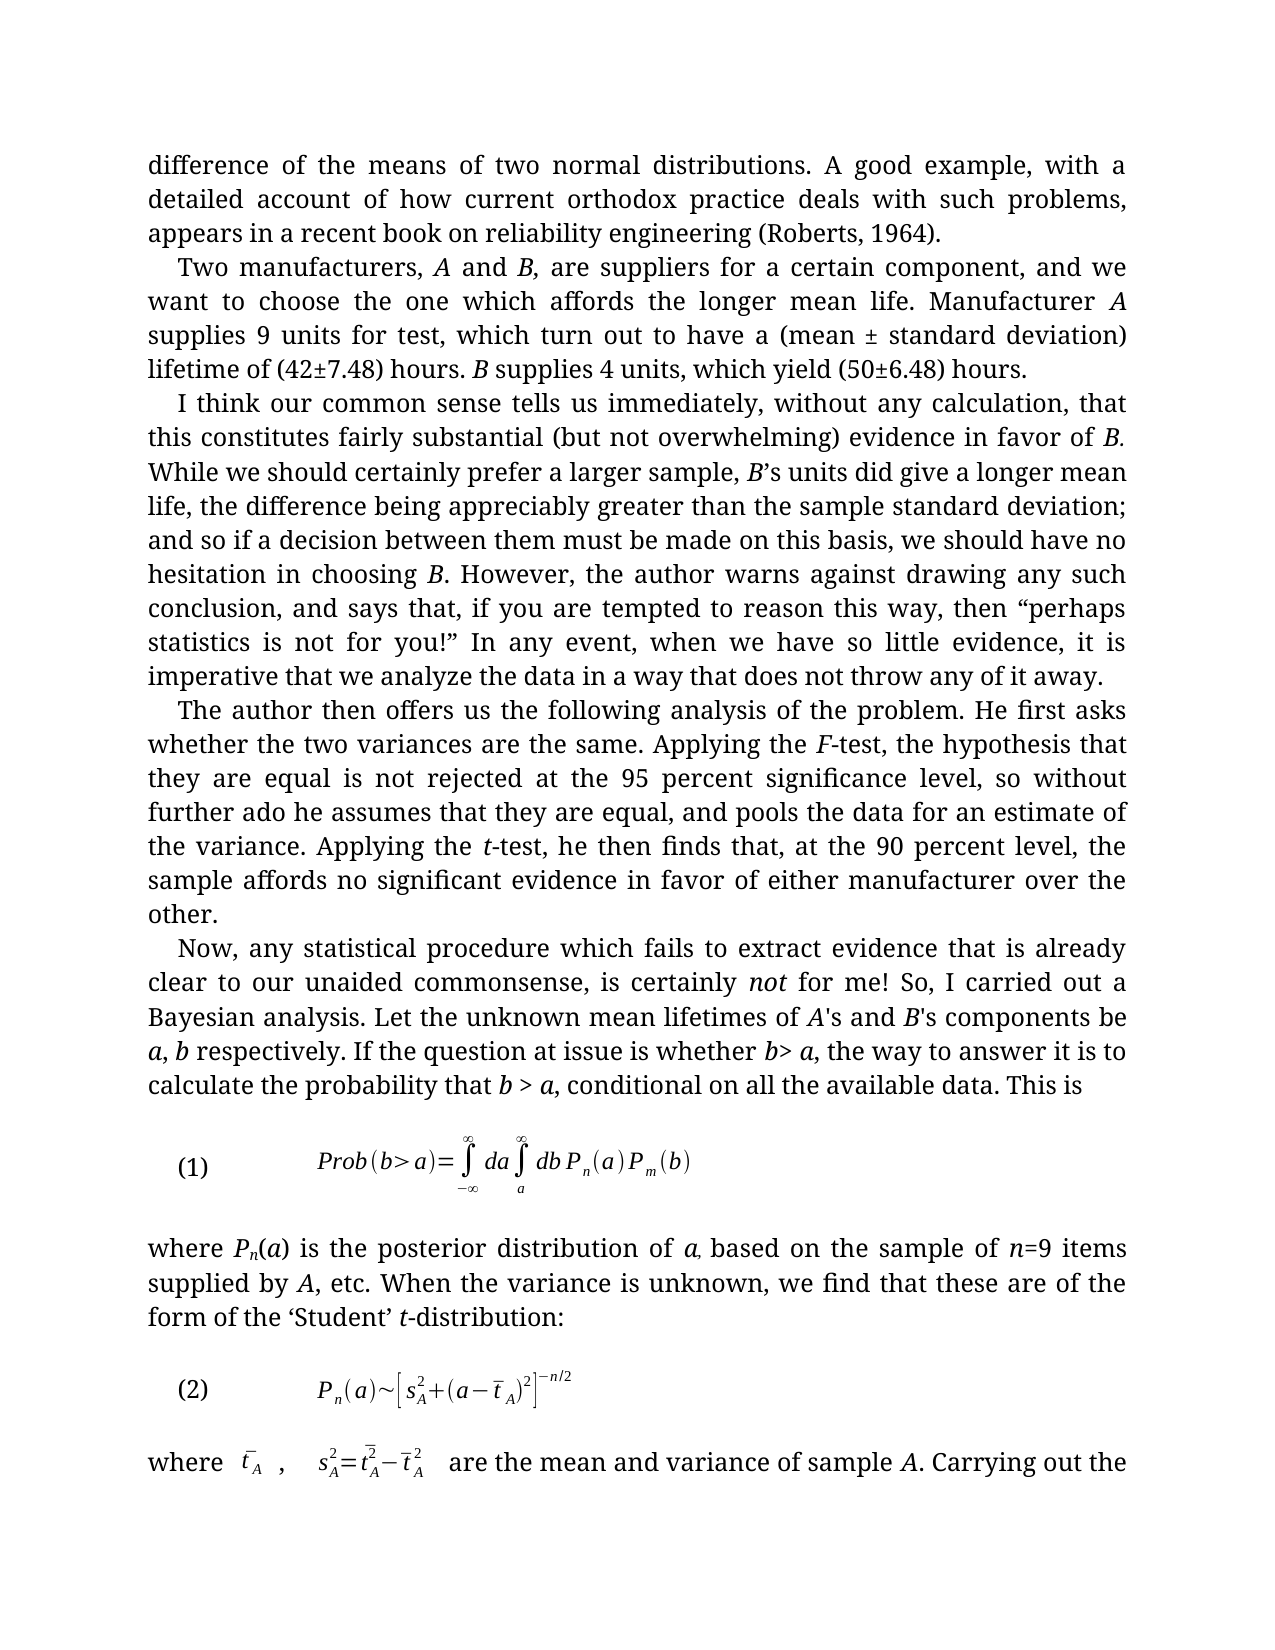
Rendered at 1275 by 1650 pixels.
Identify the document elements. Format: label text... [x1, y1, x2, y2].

text The author then offers us the following analysis of the problem. He first asks whether the two variances are the same. Applying the F-test, the hypothesis that they are equal is not rejected at the 95 percent significance level, so without further ado he assumes that they are equal, and pools the data for an estimate of the variance. Applying the t-test, he then finds that, at the 90 percent level, the sample affords no significant evidence in favor of either manufacturer over the other. [148, 693, 1127, 931]
text Two manufacturers, A and B, are suppliers for a certain component, and we want to choose the one which affords the longer mean life. Manufacturer A supplies 9 units for test, which turn out to have a (mean ± standard deviation) lifetime of (42±7.48) hours. B supplies 4 units, which yield (50±6.48) hours. [148, 250, 1127, 386]
text (1) [148, 1135, 1127, 1197]
text where, are the mean and variance of sample A. Carrying out the integration (1), I find that the given data yield a probability of 0.920, or odds of 11.5 to 1, that B's components do have a greater mean life - a conclusion which, I submit, conforms nicely to the indications of common-sense. 3 [148, 1444, 1127, 1480]
text where Pn(a) is the posterior distribution of a, based on the sample of n=9 items supplied by A, etc. When the variance is unknown, we find that these are of the form of the ‘Student’ t-distribution: [148, 1231, 1127, 1333]
text (2) [148, 1367, 1127, 1410]
text I think our common sense tells us immediately, without any calculation, that this constitutes fairly substantial (but not overwhelming) evidence in favor of B. While we should certainly prefer a larger sample, B’s units did give a longer mean life, the difference being appreciably greater than the sample standard deviation; and so if a decision between them must be made on this basis, we should have no hesitation in choosing B. However, the author warns against drawing any such conclusion, and says that, if you are tempted to reason this way, then “perhaps statistics is not for you!” In any event, when we have so little evidence, it is imperative that we analyze the data in a way that does not throw any of it away. [148, 386, 1127, 693]
text Now, any statistical procedure which fails to extract evidence that is already clear to our unaided commonsense, is certainly not for me! So, I carried out a Bayesian analysis. Let the unknown mean lifetimes of A's and B's components be a, b respectively. If the question at issue is whether b> a, the way to answer it is to calculate the probability that b > a, conditional on all the available data. This is [148, 931, 1127, 1101]
text difference of the means of two normal distributions. A good example, with a detailed account of how current orthodox practice deals with such problems, appears in a recent book on reliability engineering (Roberts, 1964). [148, 148, 1127, 250]
